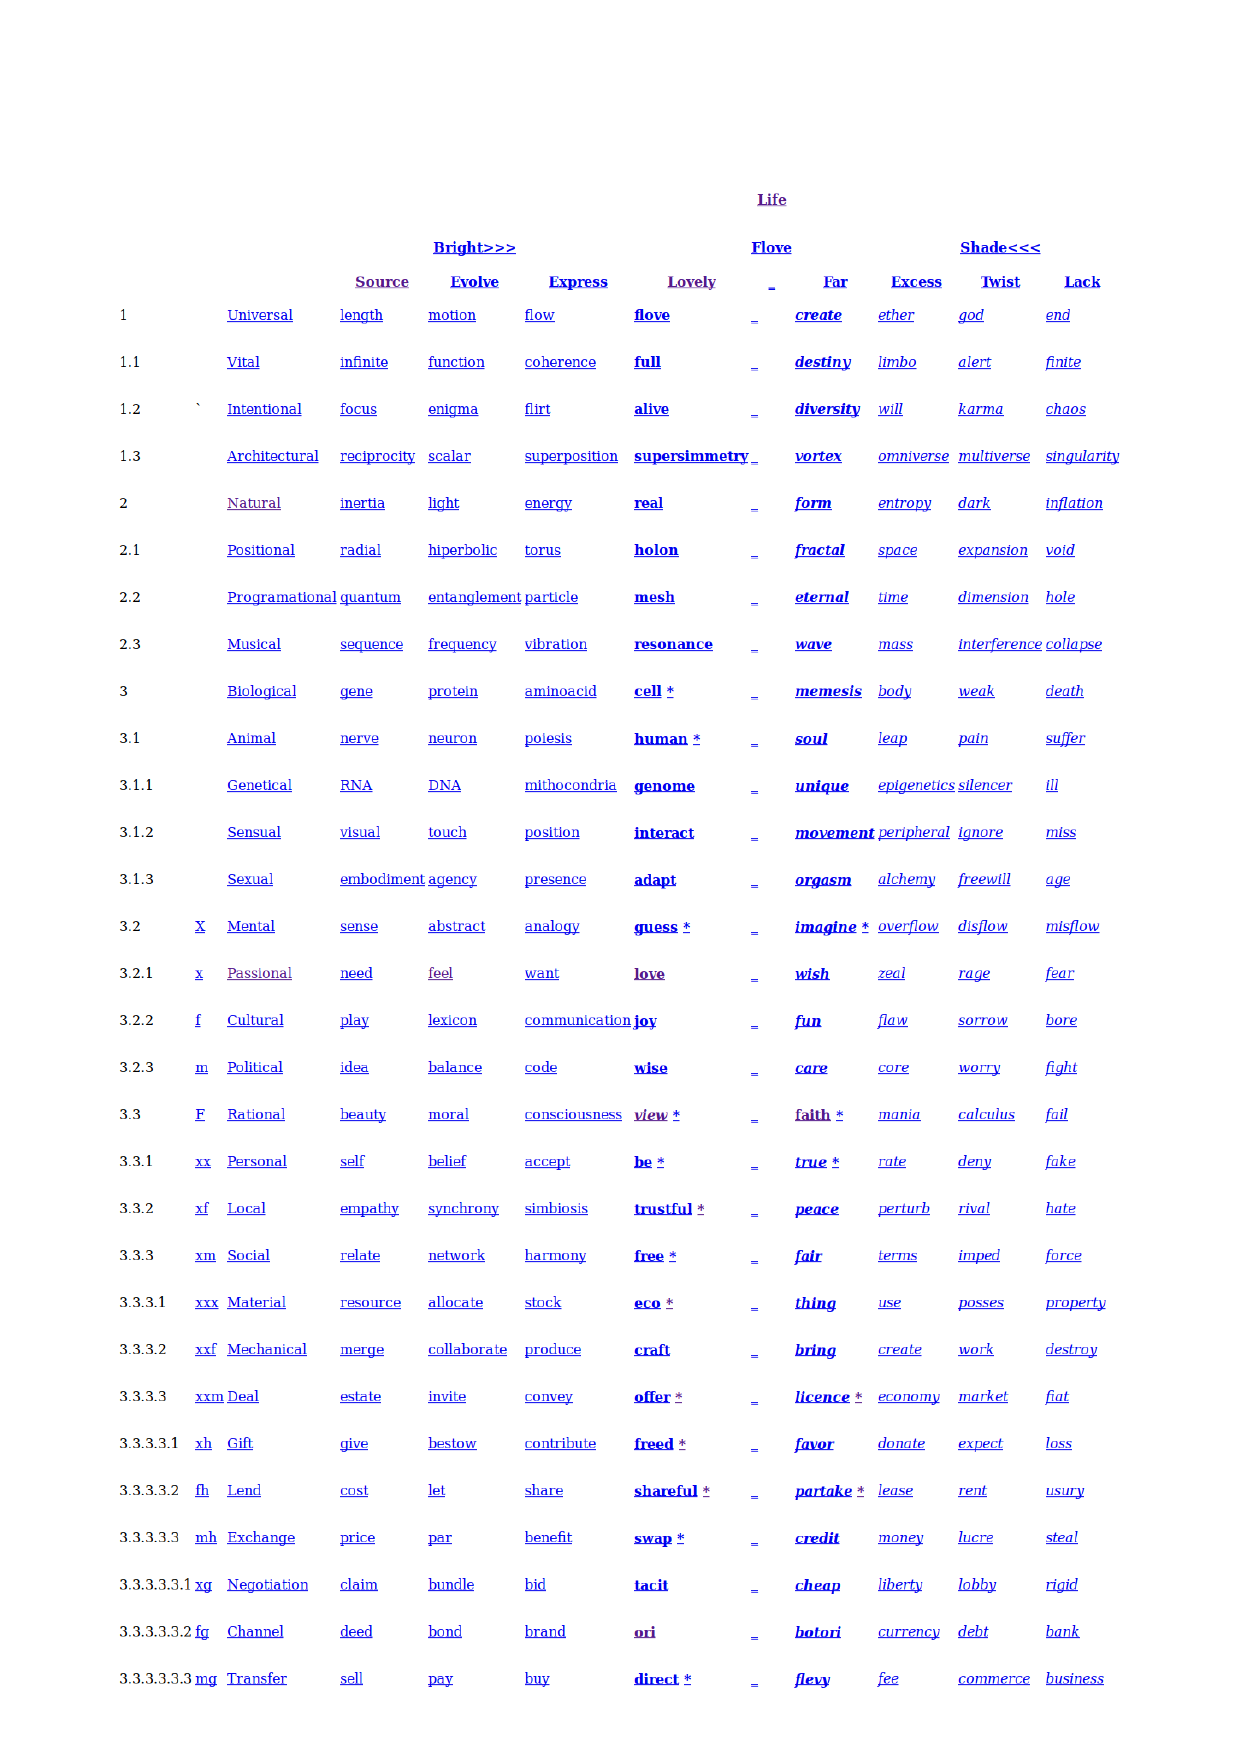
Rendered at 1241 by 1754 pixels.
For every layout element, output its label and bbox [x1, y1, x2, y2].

picture [118, 176, 1123, 1695]
